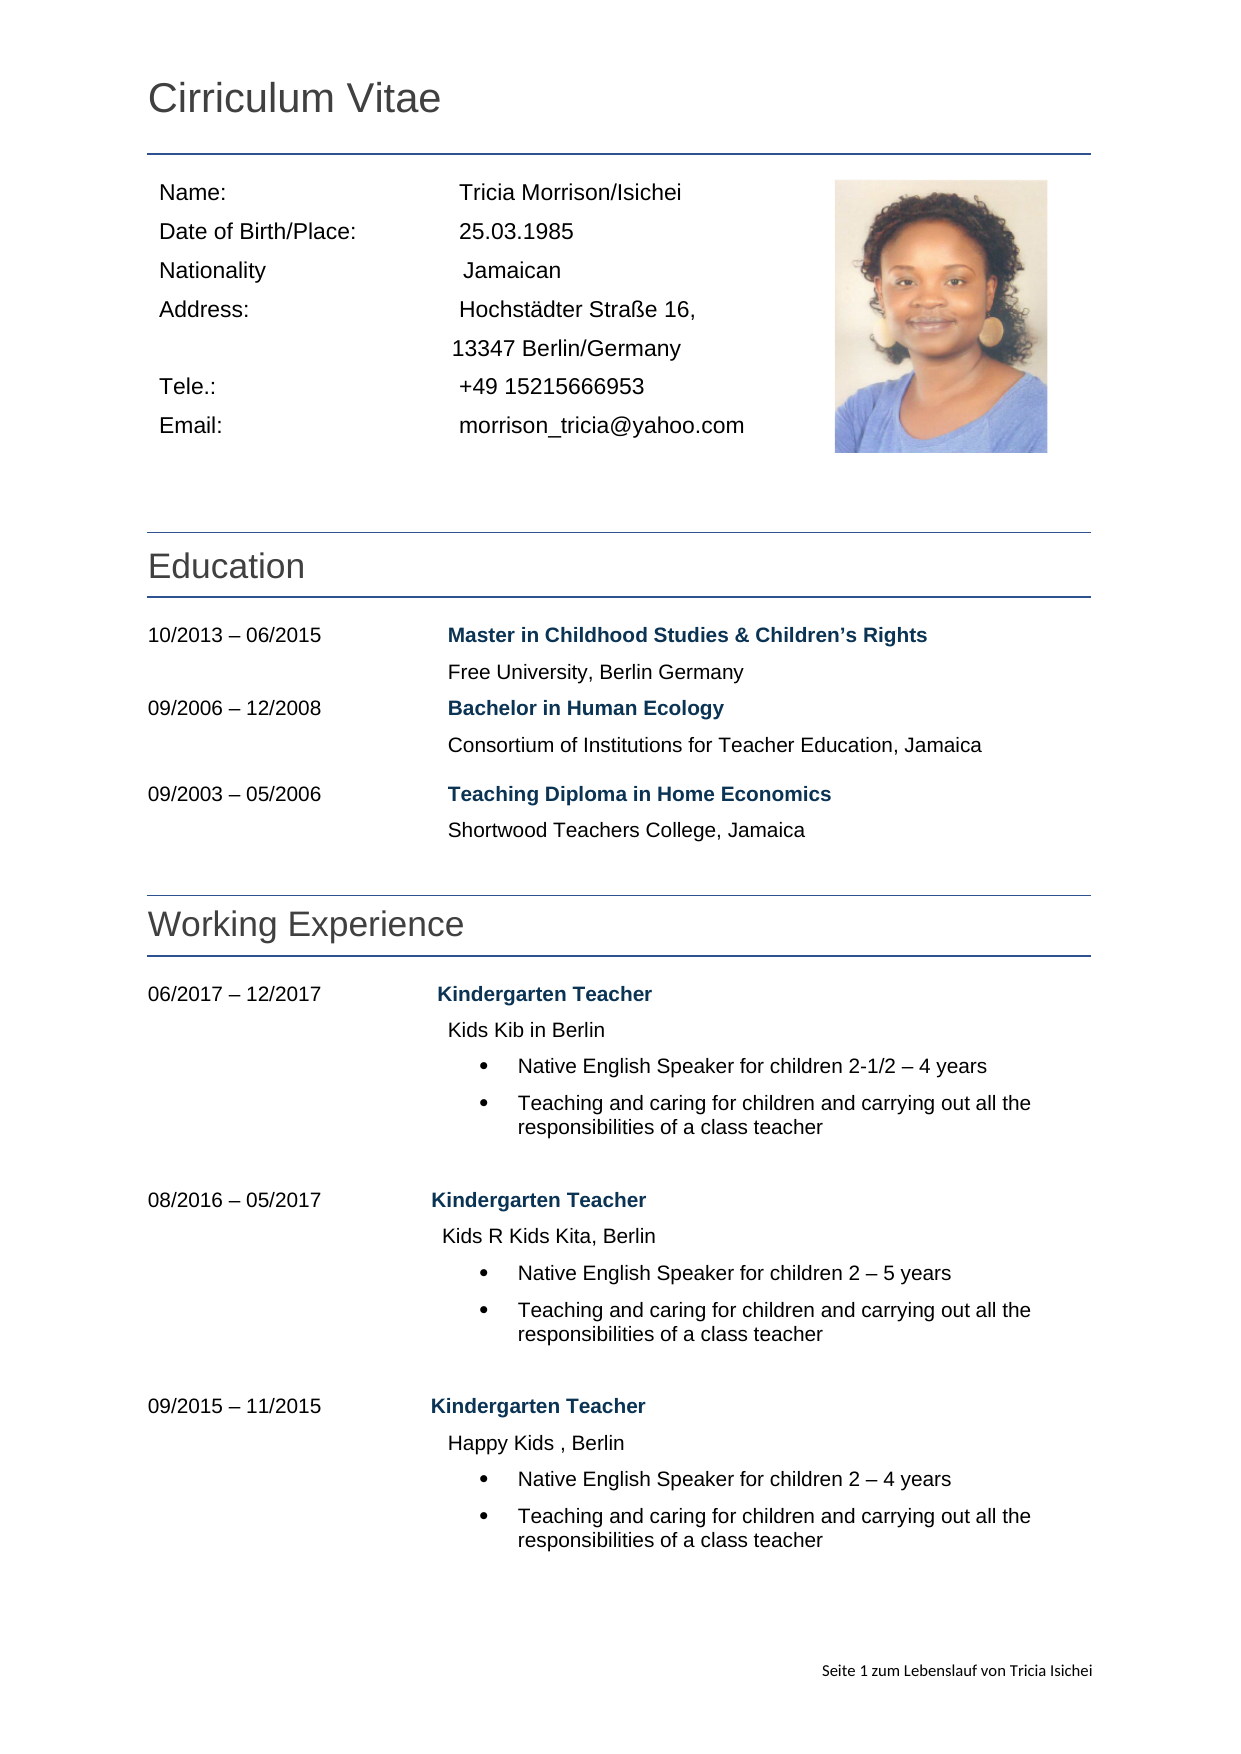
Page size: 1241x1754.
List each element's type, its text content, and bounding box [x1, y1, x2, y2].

text 09/2003 – 05/2006 Teaching Diploma in Home Economics [148, 781, 1092, 805]
text 08/2016 – 05/2017 Kindergarten Teacher [148, 1188, 1092, 1212]
list Native English Speaker for children 2 – 5 years [480, 1261, 1092, 1285]
text Happy Kids , Berlin [148, 1431, 1092, 1455]
list Teaching and caring for children and carrying out all the responsibilities of a class teacher [480, 1091, 1092, 1139]
table_cell [824, 465, 1107, 504]
text Consortium of Institutions for Teacher Education, Jamaica [148, 732, 1092, 756]
text Kids Kib in Berlin [148, 1018, 1092, 1042]
text Shortwood Teachers College, Jamaica [148, 818, 1092, 842]
text Kids R Kids Kita, Berlin [148, 1224, 1092, 1248]
list Native English Speaker for children 2-1/2 – 4 years [480, 1054, 1092, 1078]
text 09/2006 – 12/2008 Bachelor in Human Ecology [148, 696, 1092, 720]
text Free University, Berlin Germany [148, 659, 1092, 683]
text 06/2017 – 12/2017 Kindergarten Teacher [148, 981, 1092, 1005]
table_header Name: Tricia Morrison/Isichei Date of Birth/Place: 25.03.1985 Nationality Jamaican Address: Hochstädter Straße 16, 13347 Berlin/Germany Tele.: +49 15215666953 Email: morrison_tricia@yahoo.com [148, 179, 823, 465]
table_header [824, 179, 1107, 465]
text Cirriculum Vitae [148, 74, 1092, 122]
text Working Experience [148, 903, 1092, 944]
list Teaching and caring for children and carrying out all the responsibilities of a class teacher [480, 1504, 1092, 1552]
text Education [148, 545, 1092, 586]
list Native English Speaker for children 2 – 4 years [480, 1467, 1092, 1491]
table_cell [148, 465, 823, 504]
text 09/2015 – 11/2015 Kindergarten Teacher [148, 1394, 1092, 1418]
text 10/2013 – 06/2015 Master in Childhood Studies & Children’s Rights [148, 623, 1092, 647]
list Teaching and caring for children and carrying out all the responsibilities of a class teacher [480, 1297, 1092, 1345]
